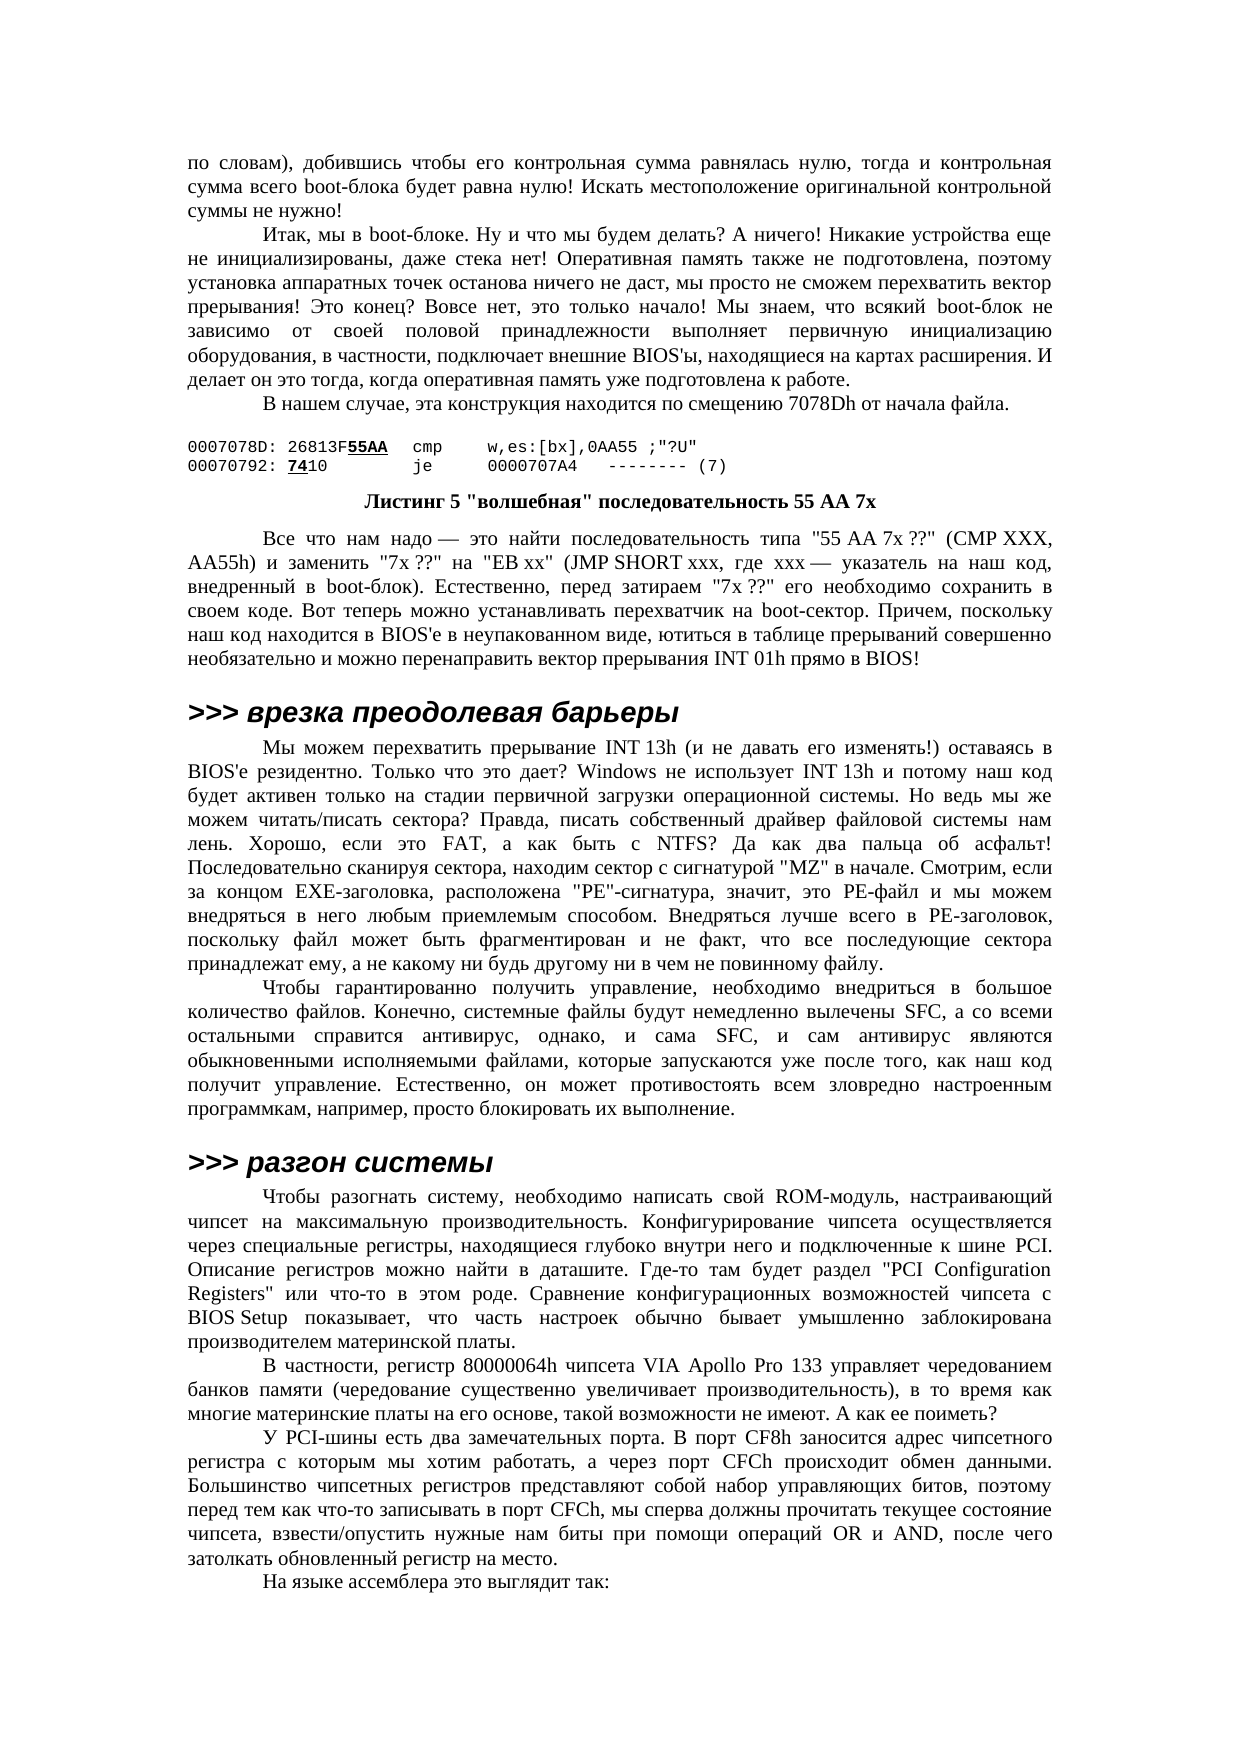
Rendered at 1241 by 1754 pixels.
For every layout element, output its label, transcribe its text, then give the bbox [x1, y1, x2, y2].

text 0007078D: 26813F55AA cmp w,es:[bx],0AA55 ;"?U" [187, 439, 1053, 458]
text Итак, мы в boot-блоке. Ну и что мы будем делать? А ничего! Никакие устройства еще не инициализированы, даже стека нет! Оперативная память также не подготовлена, поэтому установка аппаратных точек останова ничего не даст, мы просто не сможем перехватить вектор прерывания! Это конец? Вовсе нет, это только начало! Мы знаем, что всякий boot-блок не зависимо от своей половой принадлежности выполняет первичную инициализацию оборудования, в частности, подключает внешние BIOS'ы, находящиеся на картах расширения. И делает он это тогда, когда оперативная память уже подготовлена к работе. [187, 222, 1053, 391]
text На языке ассемблера это выглядит так: [187, 1569, 1053, 1593]
text В частности, регистр 80000064h чипсета VIA Apollo Pro 133 управляет чередованием банков памяти (чередование существенно увеличивает производительность), в то время как многие материнские платы на его основе, такой возможности не имеют. А как ее поиметь? [187, 1353, 1053, 1425]
text Мы можем перехватить прерывание INT 13h (и не давать его изменять!) оставаясь в BIOS'е резидентно. Только что это дает? Windows не использует INT 13h и потому наш код будет активен только на стадии первичной загрузки операционной системы. Но ведь мы же можем читать/писать сектора? Правда, писать собственный драйвер файловой системы нам лень. Хорошо, если это FAT, а как быть с NTFS? Да как два пальца об асфальт! Последовательно сканируя сектора, находим сектор с сигнатурой "MZ" в начале. Смотрим, если за концом EXE-заголовка, расположена "PE"-сигнатура, значит, это PE-файл и мы можем внедряться в него любым приемлемым способом. Внедряться лучше всего в PE-заголовок, поскольку файл может быть фрагментирован и не факт, что все последующие сектора принадлежат ему, а не какому ни будь другому ни в чем не повинному файлу. [187, 735, 1053, 975]
text Листинг 5 "волшебная" последовательность 55 AA 7x [187, 489, 1053, 513]
text Чтобы гарантированно получить управление, необходимо внедриться в большое количество файлов. Конечно, системные файлы будут немедленно вылечены SFC, а со всеми остальными справится антивирус, однако, и сама SFC, и сам антивирус являются обыкновенными исполняемыми файлами, которые запускаются уже после того, как наш код получит управление. Естественно, он может противостоять всем зловредно настроенным программкам, например, просто блокировать их выполнение. [187, 975, 1053, 1120]
subtitle >>> разгон системы [187, 1145, 1053, 1178]
text У PCI-шины есть два замечательных порта. В порт CF8h заносится адрес чипсетного регистра с которым мы хотим работать, а через порт CFCh происходит обмен данными. Большинство чипсетных регистров представляют собой набор управляющих битов, поэтому перед тем как что-то записывать в порт CFCh, мы сперва должны прочитать текущее состояние чипсета, взвести/опустить нужные нам биты при помощи операций OR и AND, после чего затолкать обновленный регистр на место. [187, 1425, 1053, 1569]
text 00070792: 7410 je 0000707A4 -------- (7) [187, 458, 1053, 476]
subtitle >>> врезка преодолевая барьеры [187, 695, 1053, 728]
text по словам), добившись чтобы его контрольная сумма равнялась нулю, тогда и контрольная сумма всего boot-блока будет равна нулю! Искать местоположение оригинальной контрольной суммы не нужно! [187, 150, 1053, 222]
text Все что нам надо — это найти последовательность типа "55 AA 7x ??" (CMP XXX, AA55h) и заменить "7x ??" на "EB xx" (JMP SHORT ххх, где xxx — указатель на наш код, внедренный в boot-блок). Естественно, перед затираем "7x ??" его необходимо сохранить в своем коде. Вот теперь можно устанавливать перехватчик на boot-сектор. Причем, поскольку наш код находится в BIOS'е в неупакованном виде, ютиться в таблице прерываний совершенно необязательно и можно перенаправить вектор прерывания INT 01h прямо в BIOS! [187, 526, 1053, 670]
text В нашем случае, эта конструкция находится по смещению 7078Dh от начала файла. [187, 391, 1053, 415]
text Чтобы разогнать систему, необходимо написать свой ROM-модуль, настраивающий чипсет на максимальную производительность. Конфигурирование чипсета осуществляется через специальные регистры, находящиеся глубоко внутри него и подключенные к шине PCI. Описание регистров можно найти в даташите. Где-то там будет раздел "PCI Configuration Registers" или что-то в этом роде. Сравнение конфигурационных возможностей чипсета с BIOS Setup показывает, что часть настроек обычно бывает умышленно заблокирована производителем материнской платы. [187, 1184, 1053, 1353]
